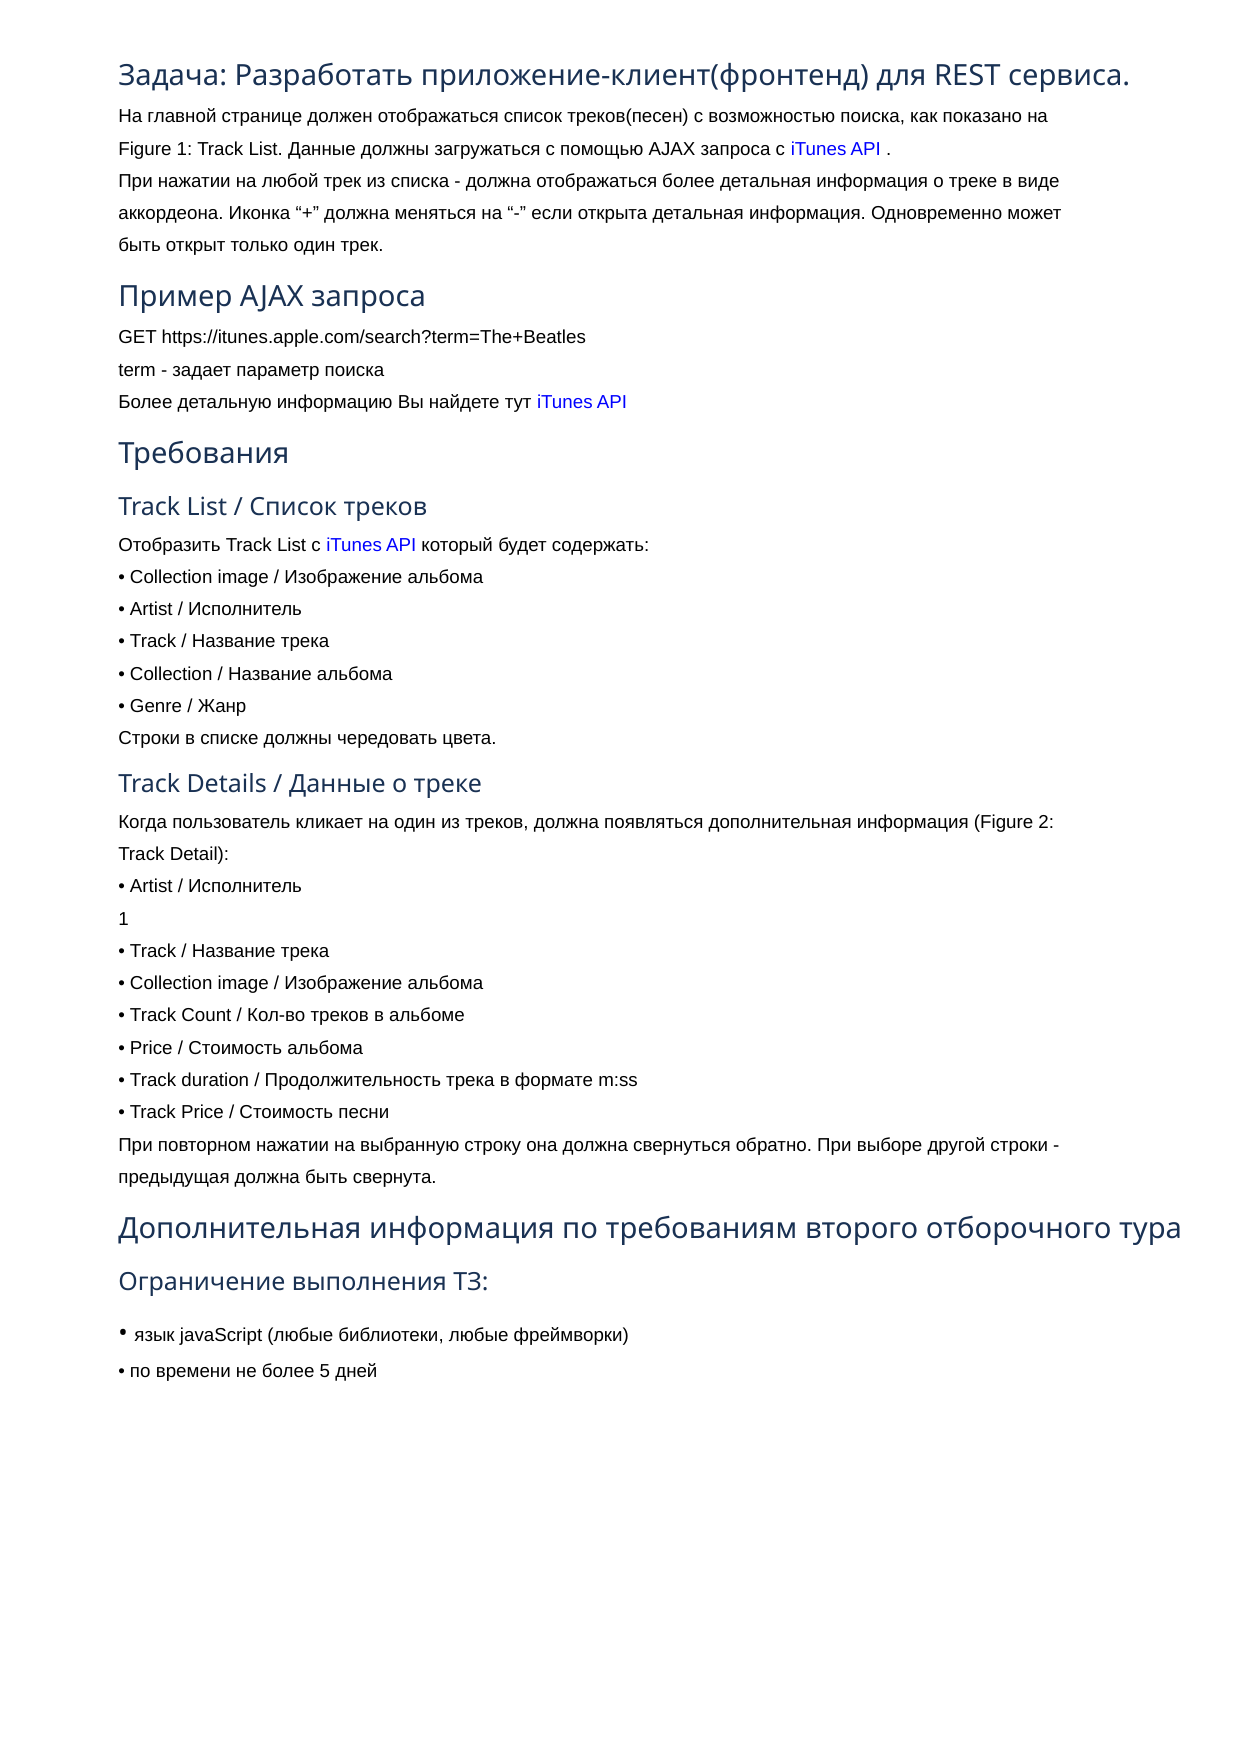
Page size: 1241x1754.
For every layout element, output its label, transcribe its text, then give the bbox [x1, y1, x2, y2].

text Задача: Разработать приложение-клиент(фронтенд) для REST сервиса. На главной странице должен отображаться список треков(песен) с возможностью поиска, как показано на Figure 1: Track List. Данные должны загружаться с помощью AJAX запроса с iTunes API . При нажатии на любой трек из списка - должна отображаться более детальная информация о треке в виде аккордеона. Иконка “+” должна меняться на “-” если открыта детальная информация. Одновременно может быть открыт только один трек. Пример AJAX запроса GET https://itunes.apple.com/search?term=The+Beatles term - задает параметр поиска Более детальную информацию Вы найдете тут iTunes API Требования Track List / Список треков Отобразить Track List c iTunes API который будет содержать: • Сollection image / Изображение альбома • Artist / Исполнитель • Track / Название трека • Collection / Название альбома • Genre / Жанр Строки в списке должны чередовать цвета. Track Details / Данные о треке Когда пользователь кликает на один из треков, должна появляться дополнительная информация (Figure 2: Track Detail): • Artist / Исполнитель 1 • Track / Название трека • Сollection image / Изображение альбома • Track Count / Кол-во треков в альбоме • Price / Стоимость альбома • Track duration / Продолжительность трека в формате m:ss • Track Price / Стоимость песни При повторном нажатии на выбранную строку она должна свернуться обратно. При выборе другой строки - предыдущая должна быть свернута. Дополнительная информация по требованиям второго отборочного тура Ограничение выполнения ТЗ: • язык javaScript (любые библиотеки, любые фреймворки) • по времени не более 5 дней [118, 55, 1188, 1381]
